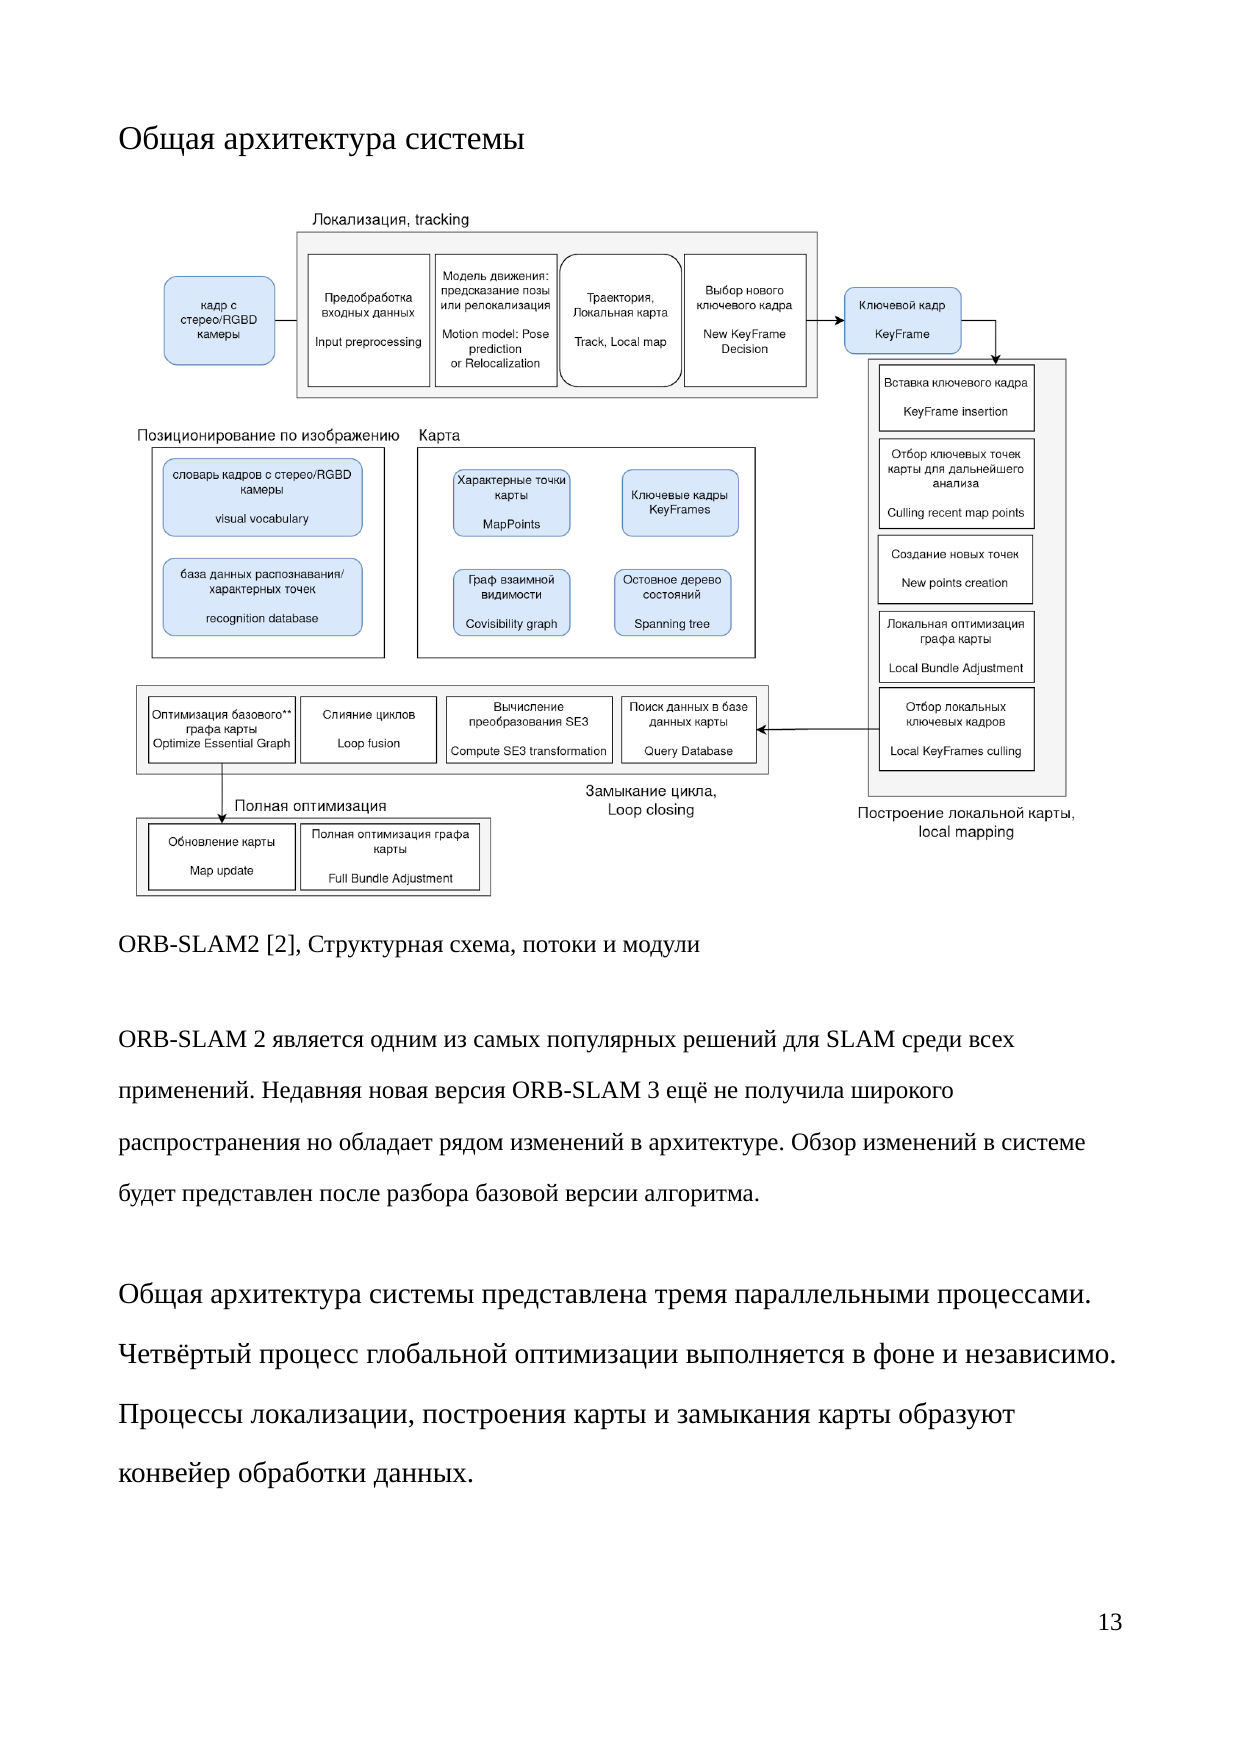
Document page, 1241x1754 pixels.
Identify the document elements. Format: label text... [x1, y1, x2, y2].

subtitle Общая архитектура системы [118, 118, 1122, 156]
text ORB-SLAM2 [2], Структурная схема, потоки и модули [118, 929, 1122, 958]
text ORB-SLAM 2 является одним из самых популярных решений для SLAM среди всех применений. Недавняя новая версия ORB-SLAM 3 ещё не получила широкого распространения но обладает рядом изменений в архитектуре. Обзор изменений в системе будет представлен после разбора базовой версии алгоритма. [118, 1024, 1122, 1206]
picture [118, 198, 1094, 907]
text Общая архитектура системы представлена тремя параллельными процессами. Четвёртый процесс глобальной оптимизации выполняется в фоне и независимо. Процессы локализации, построения карты и замыкания карты образуют конвейер обработки данных. [118, 1276, 1122, 1489]
